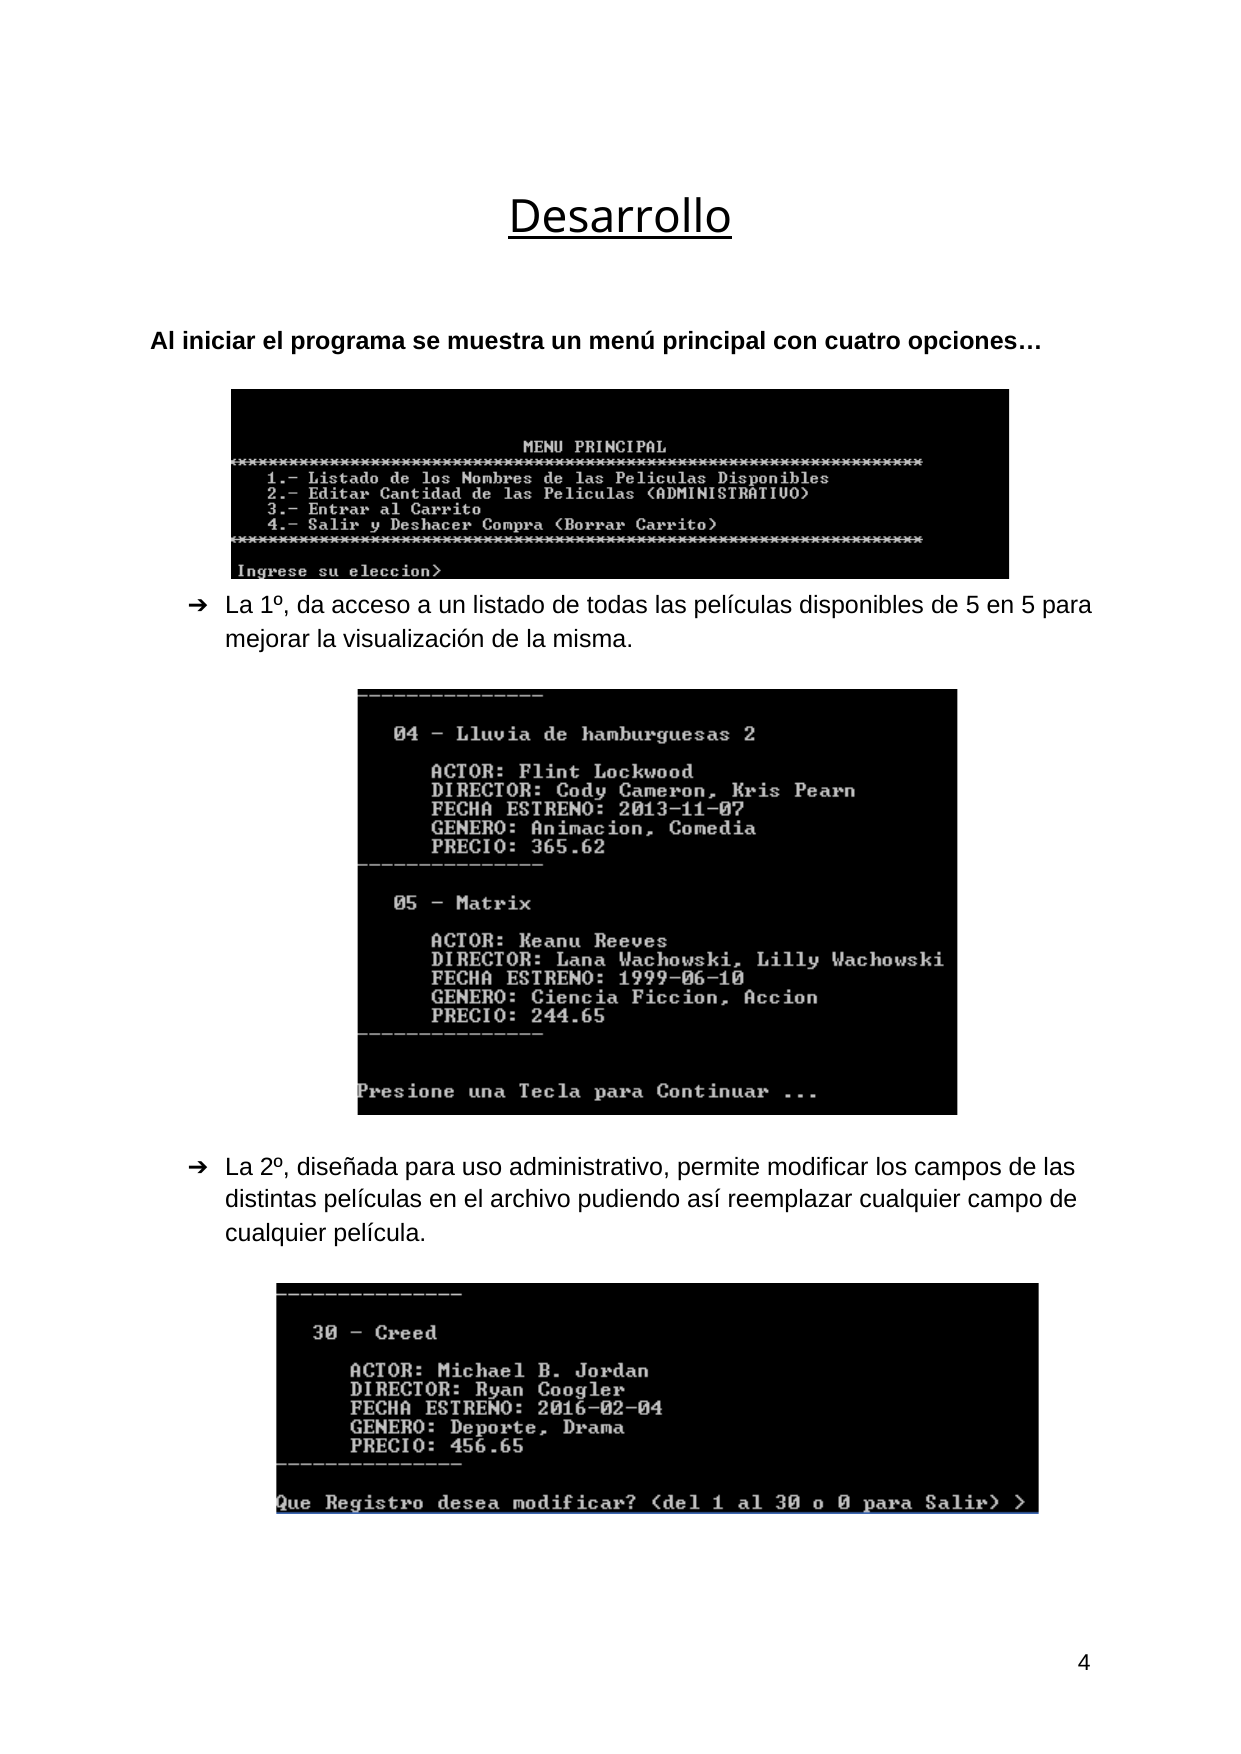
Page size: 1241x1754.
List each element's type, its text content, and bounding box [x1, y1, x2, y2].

picture [231, 389, 1010, 579]
list La 2º, diseñada para uso administrativo, permite modificar los campos de las distintas películas en el archivo pudiendo así reemplazar cualquier campo de cualquier película. [187, 1151, 1090, 1246]
text Al iniciar el programa se muestra un menú principal con cuatro opciones… [150, 326, 1090, 355]
text Desarrollo [150, 183, 1090, 245]
picture [276, 1283, 1039, 1514]
picture [357, 689, 958, 1115]
list La 1º, da acceso a un listado de todas las películas disponibles de 5 en 5 para mejorar la visualización de la misma. [187, 591, 1090, 652]
